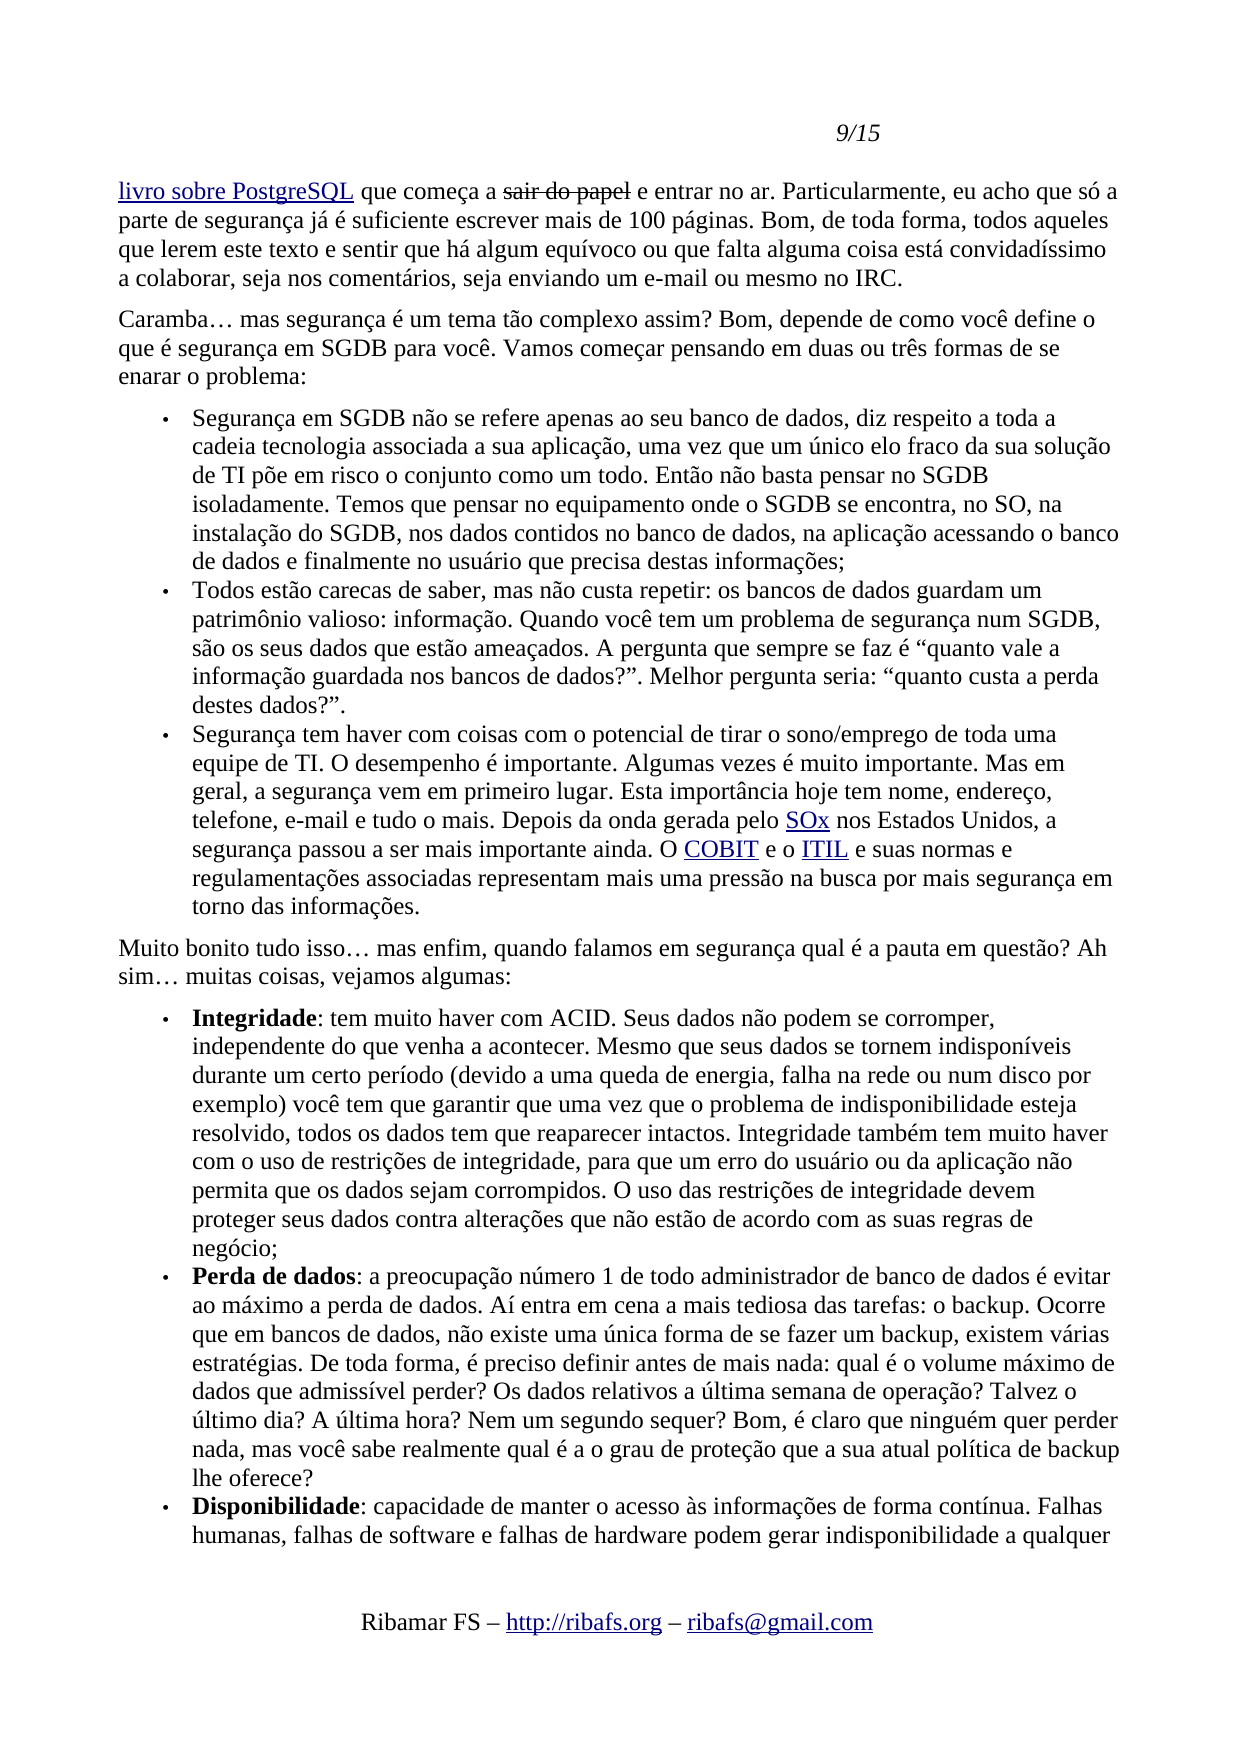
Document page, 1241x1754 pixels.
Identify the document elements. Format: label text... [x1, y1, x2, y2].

list Integridade: tem muito haver com ACID. Seus dados não podem se corromper, independente do que venha a acontecer. Mesmo que seus dados se tornem indisponíveis durante um certo período (devido a uma queda de energia, falha na rede ou num disco por exemplo) você tem que garantir que uma vez que o problema de indisponibilidade esteja resolvido, todos os dados tem que reaparecer intactos. Integridade também tem muito haver com o uso de restrições de integridade, para que um erro do usuário ou da aplicação não permita que os dados sejam corrompidos. O uso das restrições de integridade devem proteger seus dados contra alterações que não estão de acordo com as suas regras de negócio; [162, 1003, 1122, 1261]
list Segurança em SGDB não se refere apenas ao seu banco de dados, diz respeito a toda a cadeia tecnologia associada a sua aplicação, uma vez que um único elo fraco da sua solução de TI põe em risco o conjunto como um todo. Então não basta pensar no SGDB isoladamente. Temos que pensar no equipamento onde o SGDB se encontra, no SO, na instalação do SGDB, nos dados contidos no banco de dados, na aplicação acessando o banco de dados e finalmente no usuário que precisa destas informações; [162, 403, 1122, 575]
text Caramba… mas segurança é um tema tão complexo assim? Bom, depende de como você define o que é segurança em SGDB para você. Vamos começar pensando em duas ou três formas de se enarar o problema: [118, 304, 1122, 390]
list Perda de dados: a preocupação número 1 de todo administrador de banco de dados é evitar ao máximo a perda de dados. Aí entra em cena a mais tediosa das tarefas: o backup. Ocorre que em bancos de dados, não existe uma única forma de se fazer um backup, existem várias estratégias. De toda forma, é preciso definir antes de mais nada: qual é o volume máximo de dados que admissível perder? Os dados relativos a última semana de operação? Talvez o último dia? A última hora? Nem um segundo sequer? Bom, é claro que ninguém quer perder nada, mas você sabe realmente qual é a o grau de proteção que a sua atual política de backup lhe oferece? [162, 1261, 1122, 1491]
list Segurança tem haver com coisas com o potencial de tirar o sono/emprego de toda uma equipe de TI. O desempenho é importante. Algumas vezes é muito importante. Mas em geral, a segurança vem em primeiro lugar. Esta importância hoje tem nome, endereço, telefone, e-mail e tudo o mais. Depois da onda gerada pelo SOx nos Estados Unidos, a segurança passou a ser mais importante ainda. O COBIT e o ITIL e suas normas e regulamentações associadas representam mais uma pressão na busca por mais segurança em torno das informações. [162, 719, 1122, 920]
list Todos estão carecas de saber, mas não custa repetir: os bancos de dados guardam um patrimônio valioso: informação. Quando você tem um problema de segurança num SGDB, são os seus dados que estão ameaçados. A pergunta que sempre se faz é “quanto vale a informação guardada nos bancos de dados?”. Melhor pergunta seria: “quanto custa a perda destes dados?”. [162, 575, 1122, 719]
text Muito bonito tudo isso… mas enfim, quando falamos em segurança qual é a pauta em questão? Ah sim… muitas coisas, vejamos algumas: [118, 933, 1122, 990]
text livro sobre PostgreSQL que começa a sair do papel e entrar no ar. Particularmente, eu acho que só a parte de segurança já é suficiente escrever mais de 100 páginas. Bom, de toda forma, todos aqueles que lerem este texto e sentir que há algum equívoco ou que falta alguma coisa está convidadíssimo a colaborar, seja nos comentários, seja enviando um e-mail ou mesmo no IRC. [118, 176, 1122, 291]
list Disponibilidade: capacidade de manter o acesso às informações de forma contínua. Falhas humanas, falhas de software e falhas de hardware podem gerar indisponibilidade a qualquer [162, 1491, 1122, 1549]
